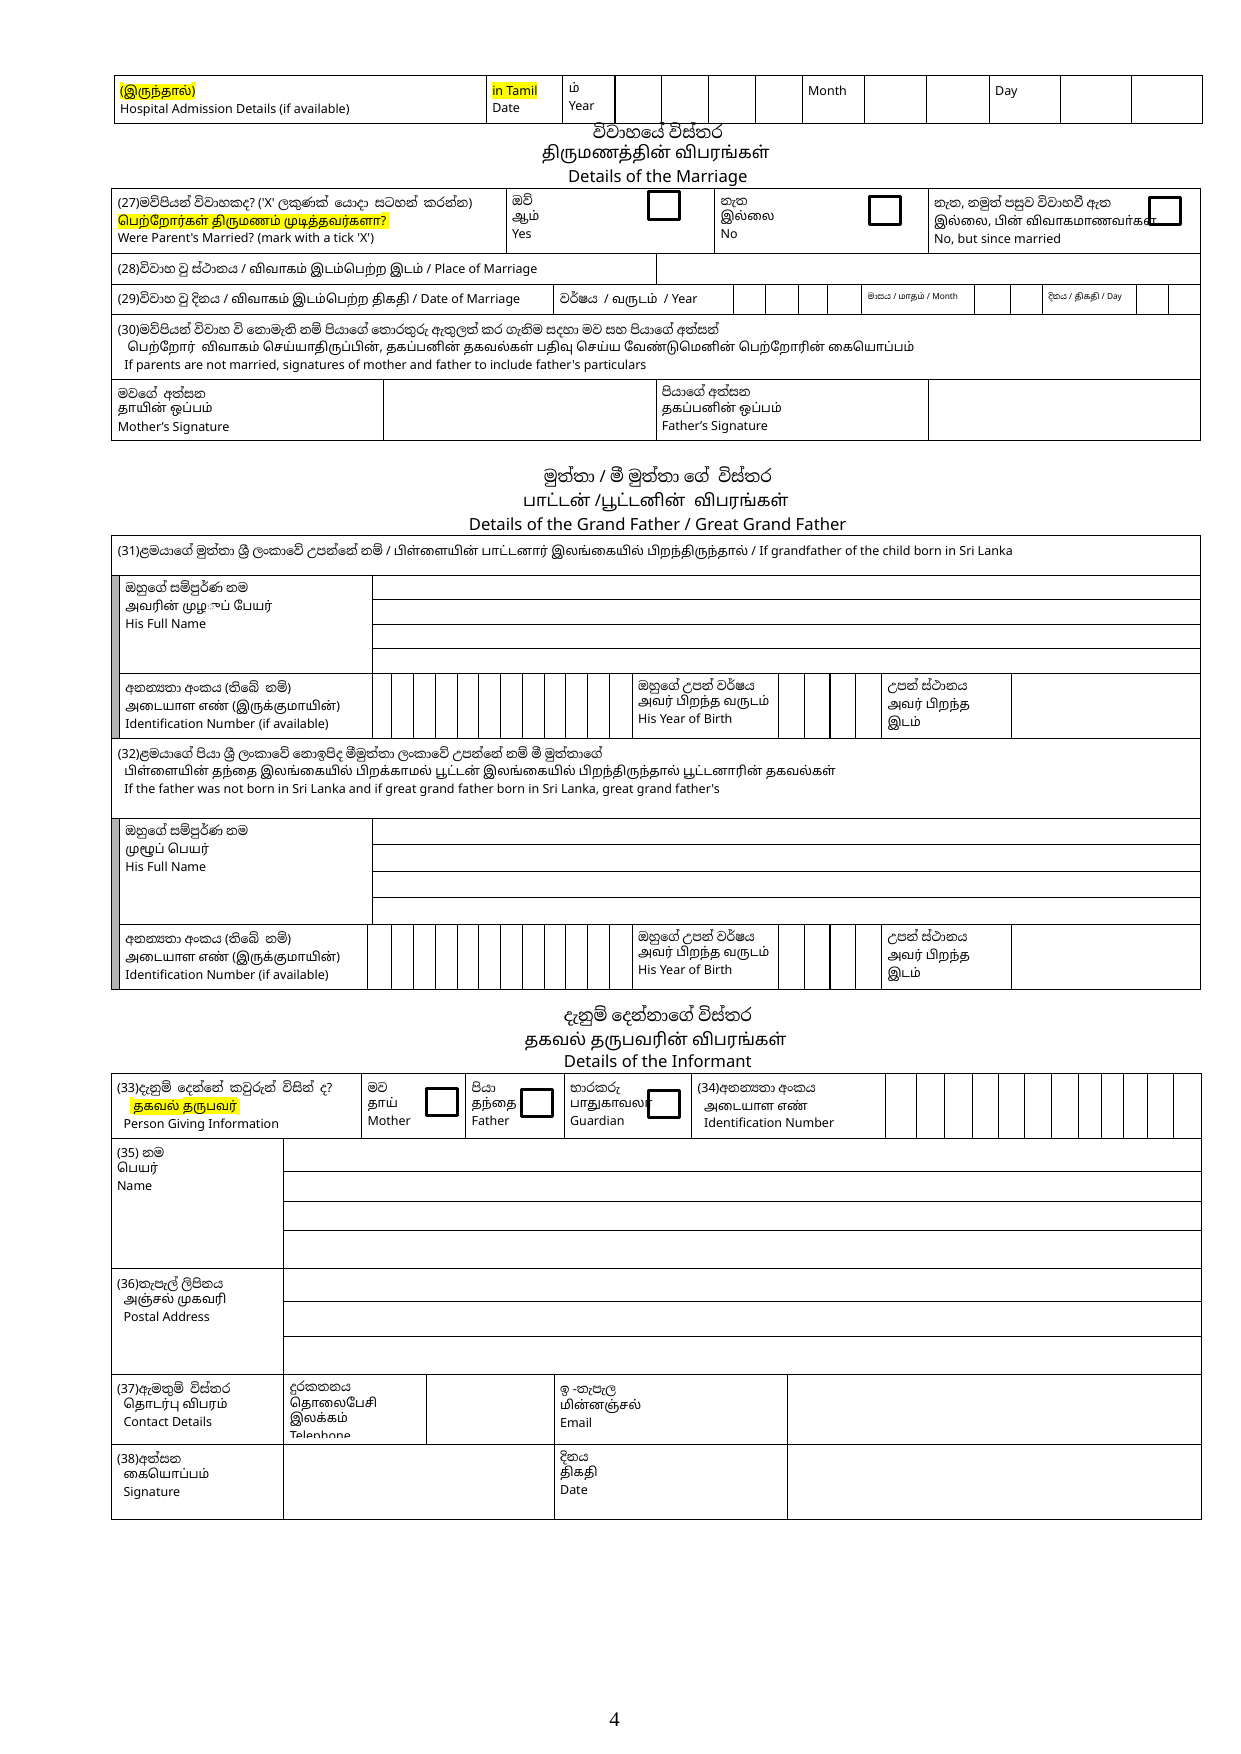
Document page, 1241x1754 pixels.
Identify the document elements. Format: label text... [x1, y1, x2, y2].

table_cell [545, 925, 565, 989]
table_cell [284, 1445, 554, 1519]
table_cell ம் Year [563, 76, 614, 123]
table_header [917, 1074, 944, 1138]
table_cell [284, 1172, 1201, 1201]
table_cell [788, 1445, 1201, 1519]
table_cell [284, 1231, 1201, 1268]
text Details of the Informant [112, 1050, 1203, 1073]
table_cell [799, 285, 827, 314]
table_cell [734, 285, 765, 314]
table_cell [545, 674, 565, 738]
text මුත්තා / මී මුත්තා ගේ විස්තර [112, 464, 1203, 488]
table_cell [373, 576, 1200, 599]
table_header නැත இல்லை No [715, 189, 928, 253]
table_cell [392, 925, 413, 989]
table_cell ඔහුගේ සම්පුර්ණ නම முழூப் பெயர் His Full Name [120, 819, 372, 923]
table_cell ඔහුගේ සම්පුර්ණ නම அவரின் முழுப் பேயர் His Full Name [120, 576, 372, 673]
table_cell දිනය திகதி Date [555, 1445, 787, 1519]
table_cell [1012, 925, 1200, 989]
table_cell ඔහුගේ උපන් වර්ෂය அவர் பிறந்த வருடம் His Year of Birth [633, 674, 778, 738]
table_cell අනන්‍යතා අංකය (තිබේ නම්) அடையாள எண் (இருக்குமாயின்) Identification Number (if available) [120, 925, 367, 989]
table_cell [373, 600, 1200, 624]
table_cell [284, 1139, 1201, 1171]
table_cell [284, 1202, 1201, 1230]
table_cell [373, 845, 1200, 871]
table_cell [373, 649, 1200, 673]
table_cell [436, 674, 457, 738]
table_header මව தாய் Mother [362, 1074, 465, 1138]
text Details of the Grand Father / Great Grand Father [112, 512, 1203, 535]
table_cell වර්ෂය / வருடம் / Year [554, 285, 733, 314]
table_cell (30)මව්පියන් විවාහ වි නොමැති නම් පියාගේ තොරතුරු ඇතුලත් කර ගැනිම සදහා මව සහ පියාගේ අත්සන් பெற்றோர் விவாகம் செய்யாதிருப்பின், தகப்பனின் தகவல்கள் பதிவு செய்ய வேண்டுமெனின் பெற்றோரின் கையொப்பம் If parents are not married, signatures of mother and father to include father's particulars [112, 315, 1200, 379]
table_cell [458, 674, 478, 738]
table_cell (இருந்தால்) Hospital Admission Details (if available) [115, 76, 486, 123]
table_cell [779, 925, 804, 989]
table_cell [501, 925, 522, 989]
table_header [999, 1074, 1024, 1138]
table_cell [414, 674, 435, 738]
table_cell [479, 674, 500, 738]
table_cell [373, 872, 1200, 897]
table_cell [805, 925, 829, 989]
table_cell [436, 925, 457, 989]
table_cell මවගේ අත්සන தாயின் ஒப்பம் Mother’s Signature [112, 380, 383, 440]
table_header [1079, 1074, 1101, 1138]
table_cell උපන් ස්ථානය அவர் பிறந்த இடம் Place Of Birth [882, 674, 1011, 738]
table_cell [458, 925, 478, 989]
table_cell අනන්‍යතා අංකය (තිබේ නම්) அடையாள எண் (இருக்குமாயின்) Identification Number (if available) [120, 674, 372, 738]
table_cell (37)ඇමතුම් විස්තර தொடர்பு விபரம் Contact Details [112, 1375, 283, 1444]
table_cell [1132, 76, 1202, 123]
table_cell [373, 674, 391, 738]
table_cell [1169, 285, 1200, 314]
table_cell [373, 898, 1200, 923]
table_cell Day [990, 76, 1060, 123]
table_cell මාසය / மாதம் / Month [862, 285, 974, 314]
table_cell [610, 925, 632, 989]
table_cell [112, 819, 119, 989]
table_cell [566, 925, 587, 989]
table_cell [657, 254, 1200, 284]
table_cell [523, 674, 544, 738]
table_cell [929, 380, 1200, 440]
table_header [1025, 1074, 1051, 1138]
table_header ඔව් ஆம் Yes [507, 189, 714, 253]
text பாட்டன் /பூட்டனின் விபரங்கள் [112, 488, 1203, 512]
table_cell උපන් ස්ථානය அவர் பிறந்த இடம் Place Of Birth [882, 925, 1011, 989]
table_cell [479, 925, 500, 989]
table_cell [373, 819, 1200, 844]
table_cell ඔහුගේ උපන් වර්ෂය அவர் பிறந்த வருடம் His Year of Birth [633, 925, 778, 989]
table_header පියා தந்தை Father [466, 1074, 564, 1138]
table_cell [523, 925, 544, 989]
text දැනුම් දෙන්නාගේ විස්තර [112, 1007, 1203, 1027]
table_cell [392, 674, 413, 738]
table_cell in Tamil Date [487, 76, 562, 123]
table_header [886, 1074, 916, 1138]
table_cell (35) නම பெயர் Name [112, 1139, 283, 1268]
table_cell [427, 1375, 554, 1444]
table_cell [756, 76, 802, 123]
table_cell [588, 925, 609, 989]
table_cell [373, 625, 1200, 648]
table_cell [1011, 285, 1042, 314]
table_cell පියාගේ අත්සන தகப்பனின் ஒப்பம் Father’s Signature [657, 380, 928, 440]
table_cell (29)විවාහ වු දිනය / விவாகம் இடம்பெற்ற திகதி / Date of Marriage [112, 285, 553, 314]
table_header [1102, 1074, 1123, 1138]
table_cell [766, 285, 798, 314]
text Details of the Marriage [112, 165, 1203, 188]
table_cell [788, 1375, 1201, 1444]
table_cell [1061, 76, 1131, 123]
table_header (33)දැනුම් දෙන්නේ කවුරුන් විසින් ද? தகவல் தருபவர் Person Giving Information [112, 1074, 361, 1138]
table_header (27)මව්පියන් විවාහකද? ('X' ලකුණක් යොදා සටහන් කරන්න) பெற்றோர்கள் திருமணம் முடித்தவர்களா? Were Parent's Married? (mark with a tick 'X') [112, 189, 506, 253]
table_cell දිනය / திகதி / Day [1043, 285, 1136, 314]
table_cell [384, 380, 656, 440]
table_header භාරකරු பாதுகாவலர் Guardian [565, 1074, 691, 1138]
table_header [973, 1074, 998, 1138]
table_cell (38)අත්සන கையொப்பம் Signature [112, 1445, 283, 1519]
table_cell [284, 1302, 1201, 1336]
table_cell [831, 674, 855, 738]
table_cell [779, 674, 804, 738]
table_cell [112, 576, 119, 738]
table_cell [865, 76, 926, 123]
table_header (34)අනන්‍යතා අංකය அடையாள எண் Identification Number [692, 1074, 885, 1138]
table_cell [566, 674, 587, 738]
table_cell [610, 674, 632, 738]
table_cell [662, 76, 708, 123]
table_header [1174, 1074, 1201, 1138]
table_cell [368, 925, 391, 989]
table_cell [284, 1269, 1201, 1301]
table_cell [805, 674, 829, 738]
table_cell (32)ළමයාගේ පියා ශ්‍රී ලංකාවේ නොඉපිද මීමුත්තා ලංකාවේ උපන්නේ නම් මී මුත්තාගේ பிள்ளையின் தந்தை இலங்கையில் பிறக்காமல் பூட்டன் இலங்கையில் பிறந்திருந்தால் பூட்டனாரின் தகவல்கள் If the father was not born in Sri Lanka and if great grand father born in Sri Lanka, great grand father's [112, 739, 1200, 818]
table_cell (36)තැපැල් ලිපිනය அஞ்சல் முகவரி Postal Address [112, 1269, 283, 1374]
table_cell [588, 674, 609, 738]
table_cell [927, 76, 989, 123]
text විවාහයේ විස්තර [112, 124, 1203, 144]
table_cell [1012, 674, 1200, 738]
table_cell [616, 76, 661, 123]
table_cell දුරකතනය தொலைபேசி இலக்கம் Telephone [284, 1375, 426, 1444]
table_header [1124, 1074, 1147, 1138]
table_cell ඉ -තැපැල மின்னஞ்சல் Email [555, 1375, 787, 1444]
table_cell [284, 1337, 1201, 1374]
table_cell [856, 674, 881, 738]
table_header [1052, 1074, 1078, 1138]
table_header නැත, නමුත් පසුව විවාහවී ඇත இல்லை, பின் விவாகமாணவா்கள் No, but since married [929, 189, 1200, 253]
table_cell [709, 76, 755, 123]
table_header (31)ළමයාගේ මුත්තා ශ්‍රී ලංකාවේ උපන්නේ නම් / பிள்ளையின் பாட்டனார் இலங்கையில் பிறந்திருந்தால் / If grandfather of the child born in Sri Lanka [112, 536, 1200, 575]
table_cell [501, 674, 522, 738]
table_cell [975, 285, 1010, 314]
table_cell [831, 925, 855, 989]
text தகவல் தருபவரின் விபரங்கள் [112, 1027, 1203, 1050]
text திருமணத்தின் விபரங்கள் [112, 144, 1203, 165]
table_cell Month [803, 76, 864, 123]
table_cell (28)විවාහ වු ස්ථානය / விவாகம் இடம்பெற்ற இடம் / Place of Marriage [112, 254, 656, 284]
table_cell [414, 925, 435, 989]
table_cell [828, 285, 861, 314]
table_cell [856, 925, 881, 989]
table_cell [1137, 285, 1168, 314]
table_header [1148, 1074, 1173, 1138]
table_header [945, 1074, 972, 1138]
